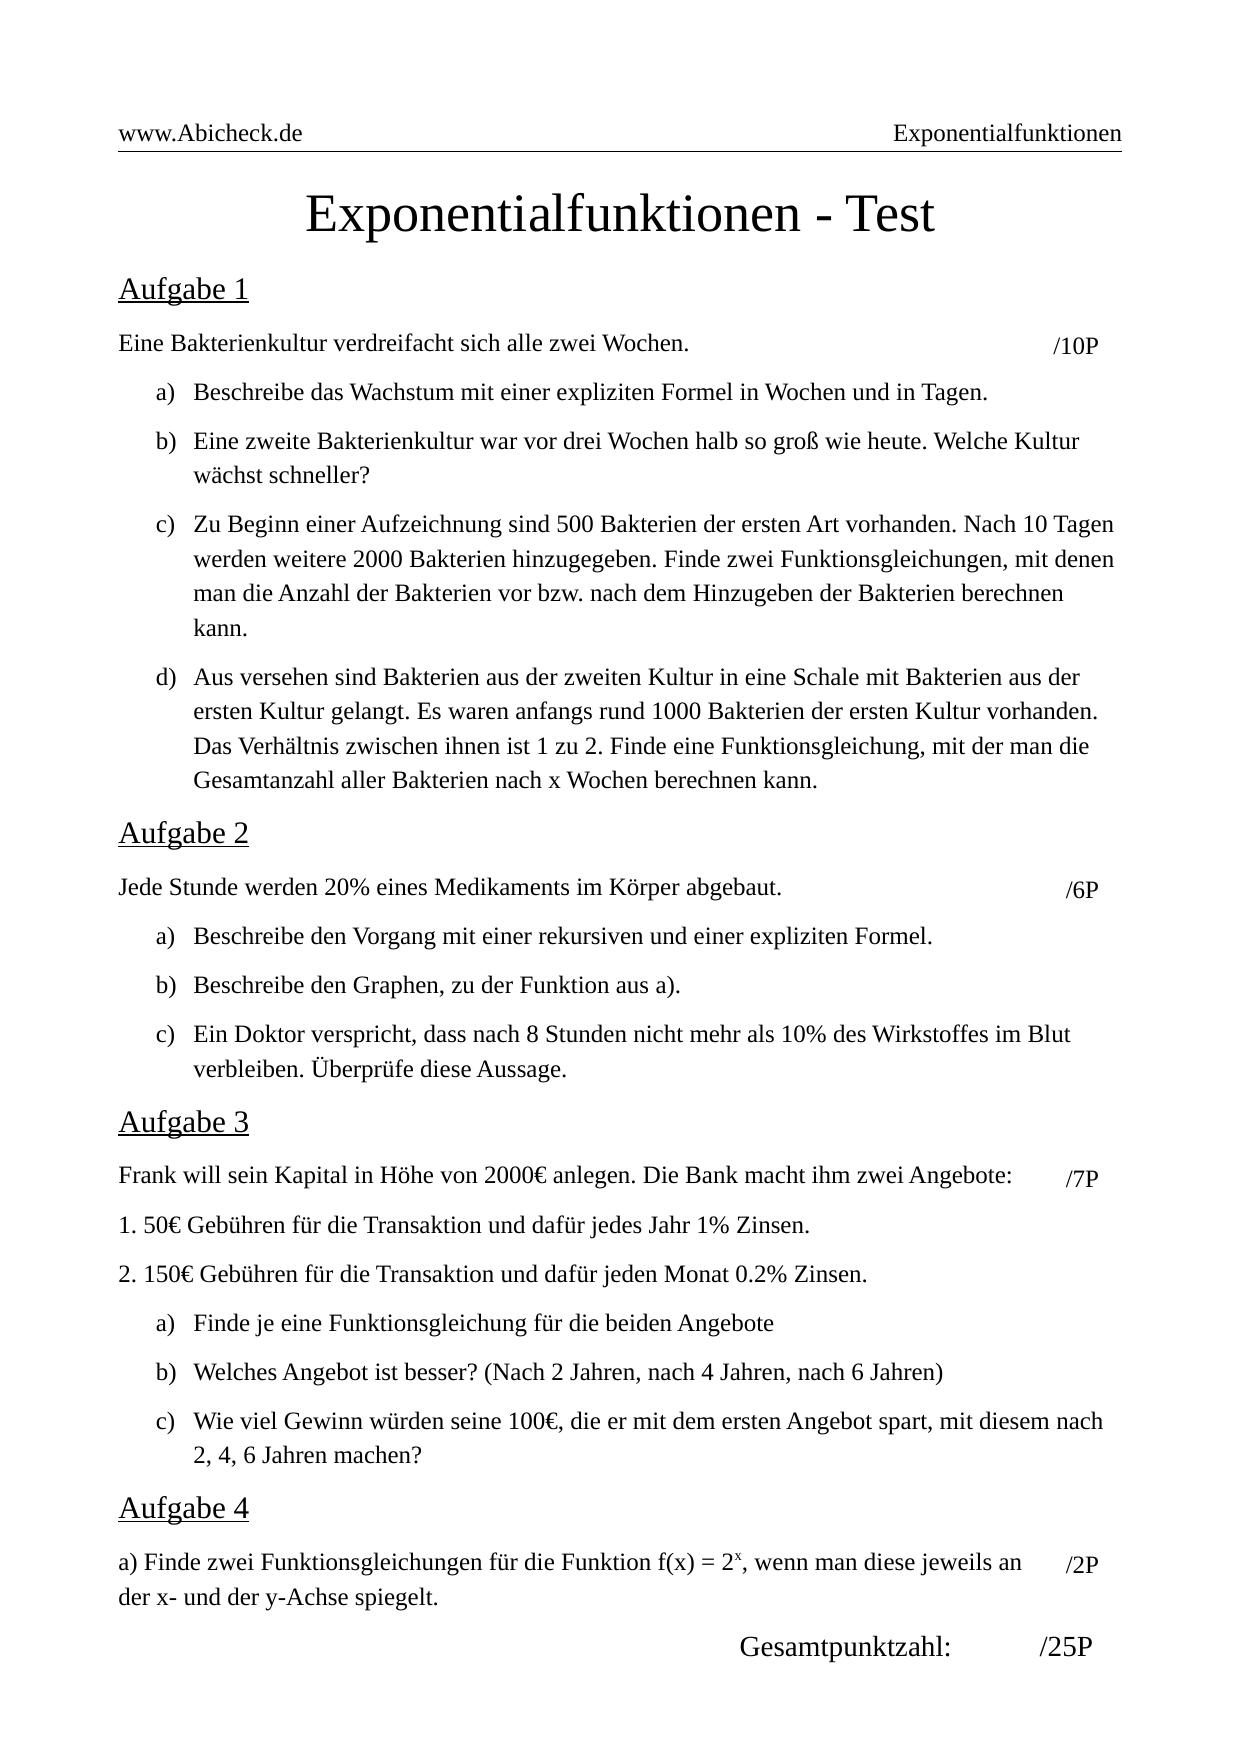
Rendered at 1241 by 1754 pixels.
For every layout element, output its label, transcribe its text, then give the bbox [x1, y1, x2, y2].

list Wie viel Gewinn würden seine 100€, die er mit dem ersten Angebot spart, mit diesem nach 2, 4, 6 Jahren machen? [156, 1406, 1122, 1469]
list Aus versehen sind Bakterien aus der zweiten Kultur in eine Schale mit Bakterien aus der ersten Kultur gelangt. Es waren anfangs rund 1000 Bakterien der ersten Kultur vorhanden. Das Verhältnis zwischen ihnen ist 1 zu 2. Finde eine Funktionsgleichung, mit der man die Gesamtanzahl aller Bakterien nach x Wochen berechnen kann. [156, 662, 1122, 794]
list Beschreibe den Vorgang mit einer rekursiven und einer expliziten Formel. [156, 921, 1122, 950]
list Beschreibe den Graphen, zu der Funktion aus a). [156, 970, 1122, 999]
text Aufgabe 2 [118, 814, 1122, 850]
text Aufgabe 1 [118, 270, 1122, 306]
text Aufgabe 3 [118, 1103, 1122, 1139]
text Exponentialfunktionen - Test [118, 181, 1122, 243]
list Zu Beginn einer Aufzeichnung sind 500 Bakterien der ersten Art vorhanden. Nach 10 Tagen werden weitere 2000 Bakterien hinzugegeben. Finde zwei Funktionsgleichungen, mit denen man die Anzahl der Bakterien vor bzw. nach dem Hinzugeben der Bakterien berechnen kann. [156, 509, 1122, 642]
list Ein Doktor verspricht, dass nach 8 Stunden nicht mehr als 10% des Wirkstoffes im Blut verbleiben. Überprüfe diese Aussage. [156, 1019, 1122, 1083]
list Welches Angebot ist besser? (Nach 2 Jahren, nach 4 Jahren, nach 6 Jahren) [156, 1357, 1122, 1386]
text Frank will sein Kapital in Höhe von 2000€ anlegen. Die Bank macht ihm zwei Angebote: [118, 1161, 1122, 1189]
text Eine Bakterienkultur verdreifacht sich alle zwei Wochen. [118, 328, 1122, 357]
text Jede Stunde werden 20% eines Medikaments im Körper abgebaut. [118, 872, 1122, 901]
list Finde je eine Funktionsgleichung für die beiden Angebote [156, 1308, 1122, 1337]
text a) Finde zwei Funktionsgleichungen für die Funktion f(x) = 2x, wenn man diese jeweils an der x- und der y-Achse spiegelt. [118, 1547, 1122, 1610]
text 1. 50€ Gebühren für die Transaktion und dafür jedes Jahr 1% Zinsen. [118, 1210, 1122, 1238]
text Aufgabe 4 [118, 1489, 1122, 1525]
list Eine zweite Bakterienkultur war vor drei Wochen halb so groß wie heute. Welche Kultur wächst schneller? [156, 426, 1122, 489]
text 2. 150€ Gebühren für die Transaktion und dafür jeden Monat 0.2% Zinsen. [118, 1259, 1122, 1287]
list Beschreibe das Wachstum mit einer expliziten Formel in Wochen und in Tagen. [156, 377, 1122, 406]
